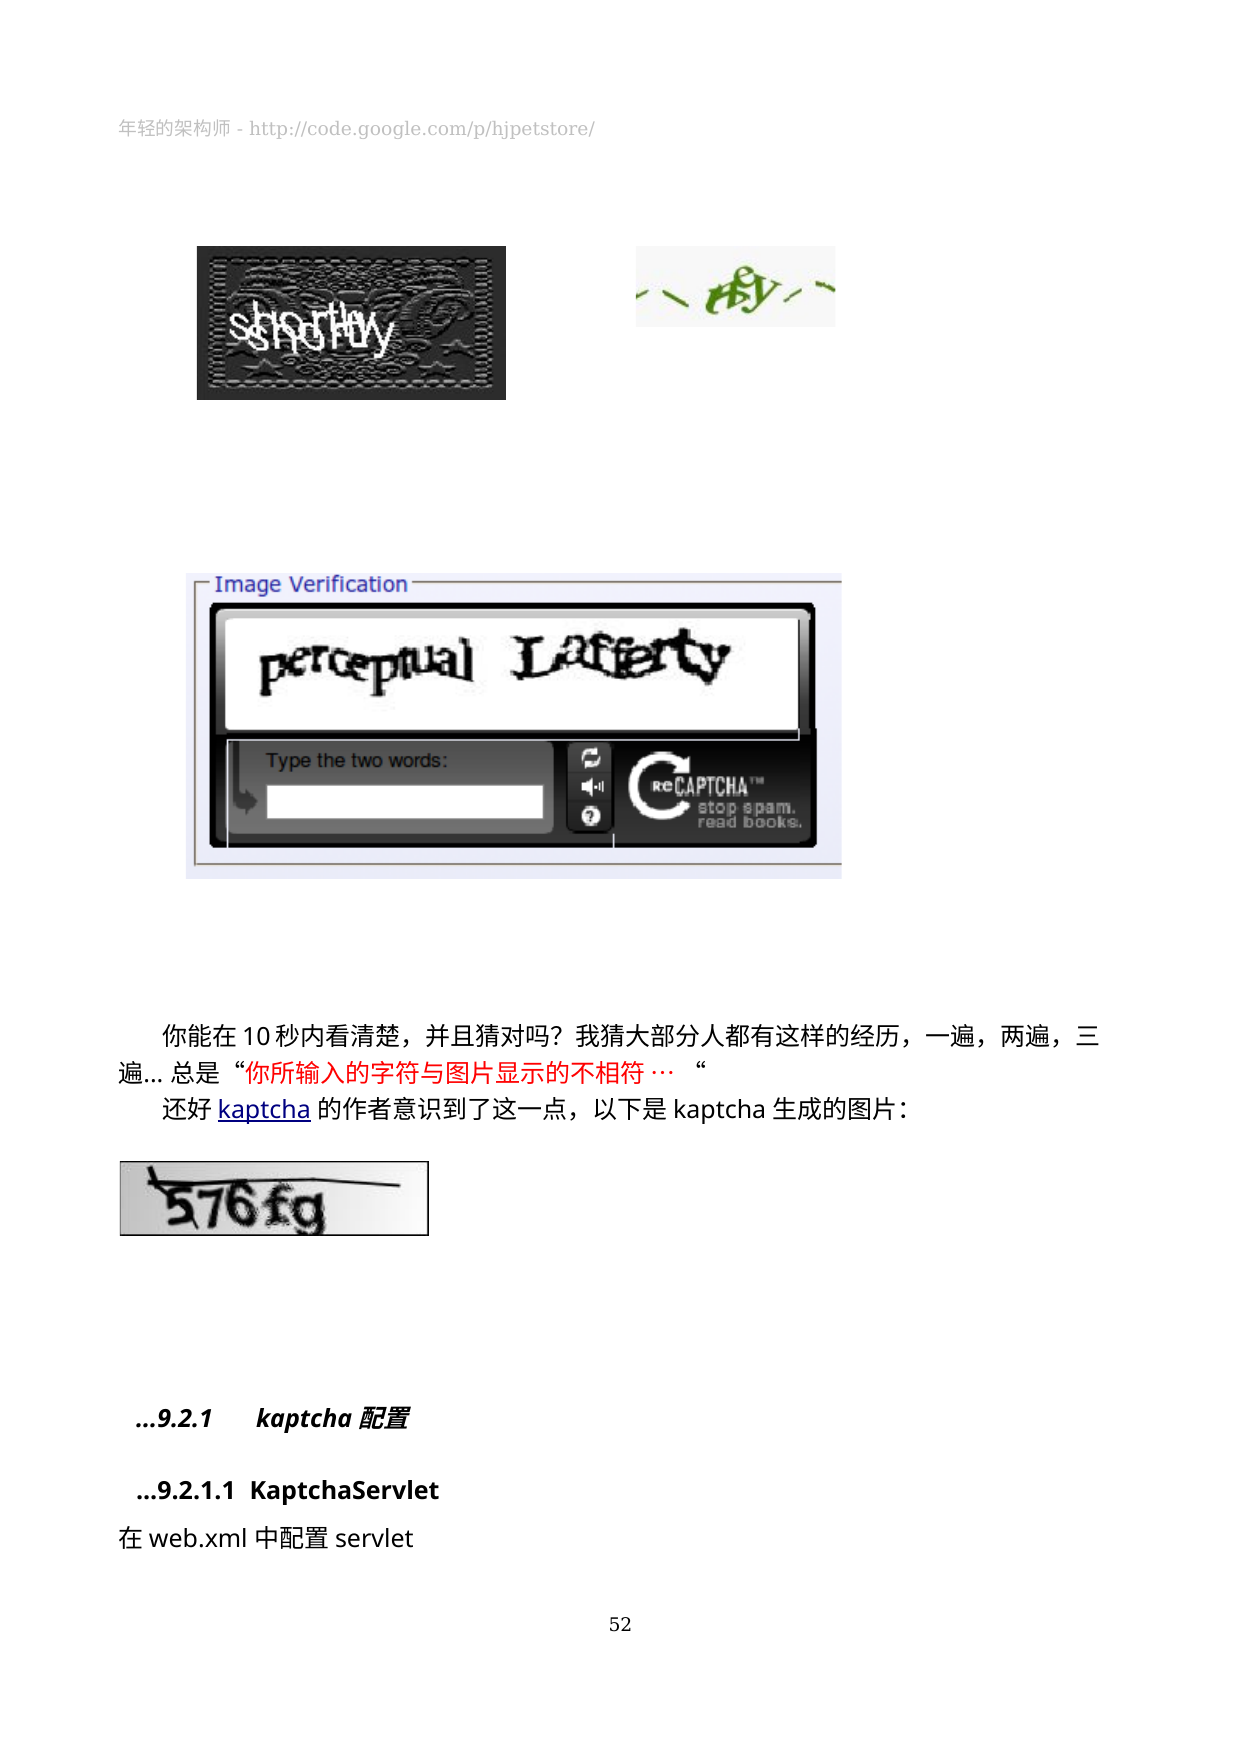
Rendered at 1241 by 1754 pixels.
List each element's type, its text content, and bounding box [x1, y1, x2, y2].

text 在 web.xml 中配置 servlet [118, 1519, 1122, 1555]
picture [185, 573, 842, 879]
picture [635, 246, 836, 327]
picture [119, 1161, 429, 1236]
text 你能在10秒内看清楚，并且猜对吗？我猜大部分人都有这样的经历，一遍，两遍，三遍... 总是“你所输入的字符与图片显示的不相符 … “ [118, 1017, 1122, 1089]
subtitle kaptcha 配置 [136, 1399, 1122, 1435]
picture [196, 246, 506, 400]
text 还好 kaptcha 的作者意识到了这一点，以下是 kaptcha 生成的图片： [118, 1089, 1122, 1126]
subtitle KaptchaServlet [136, 1472, 1122, 1506]
